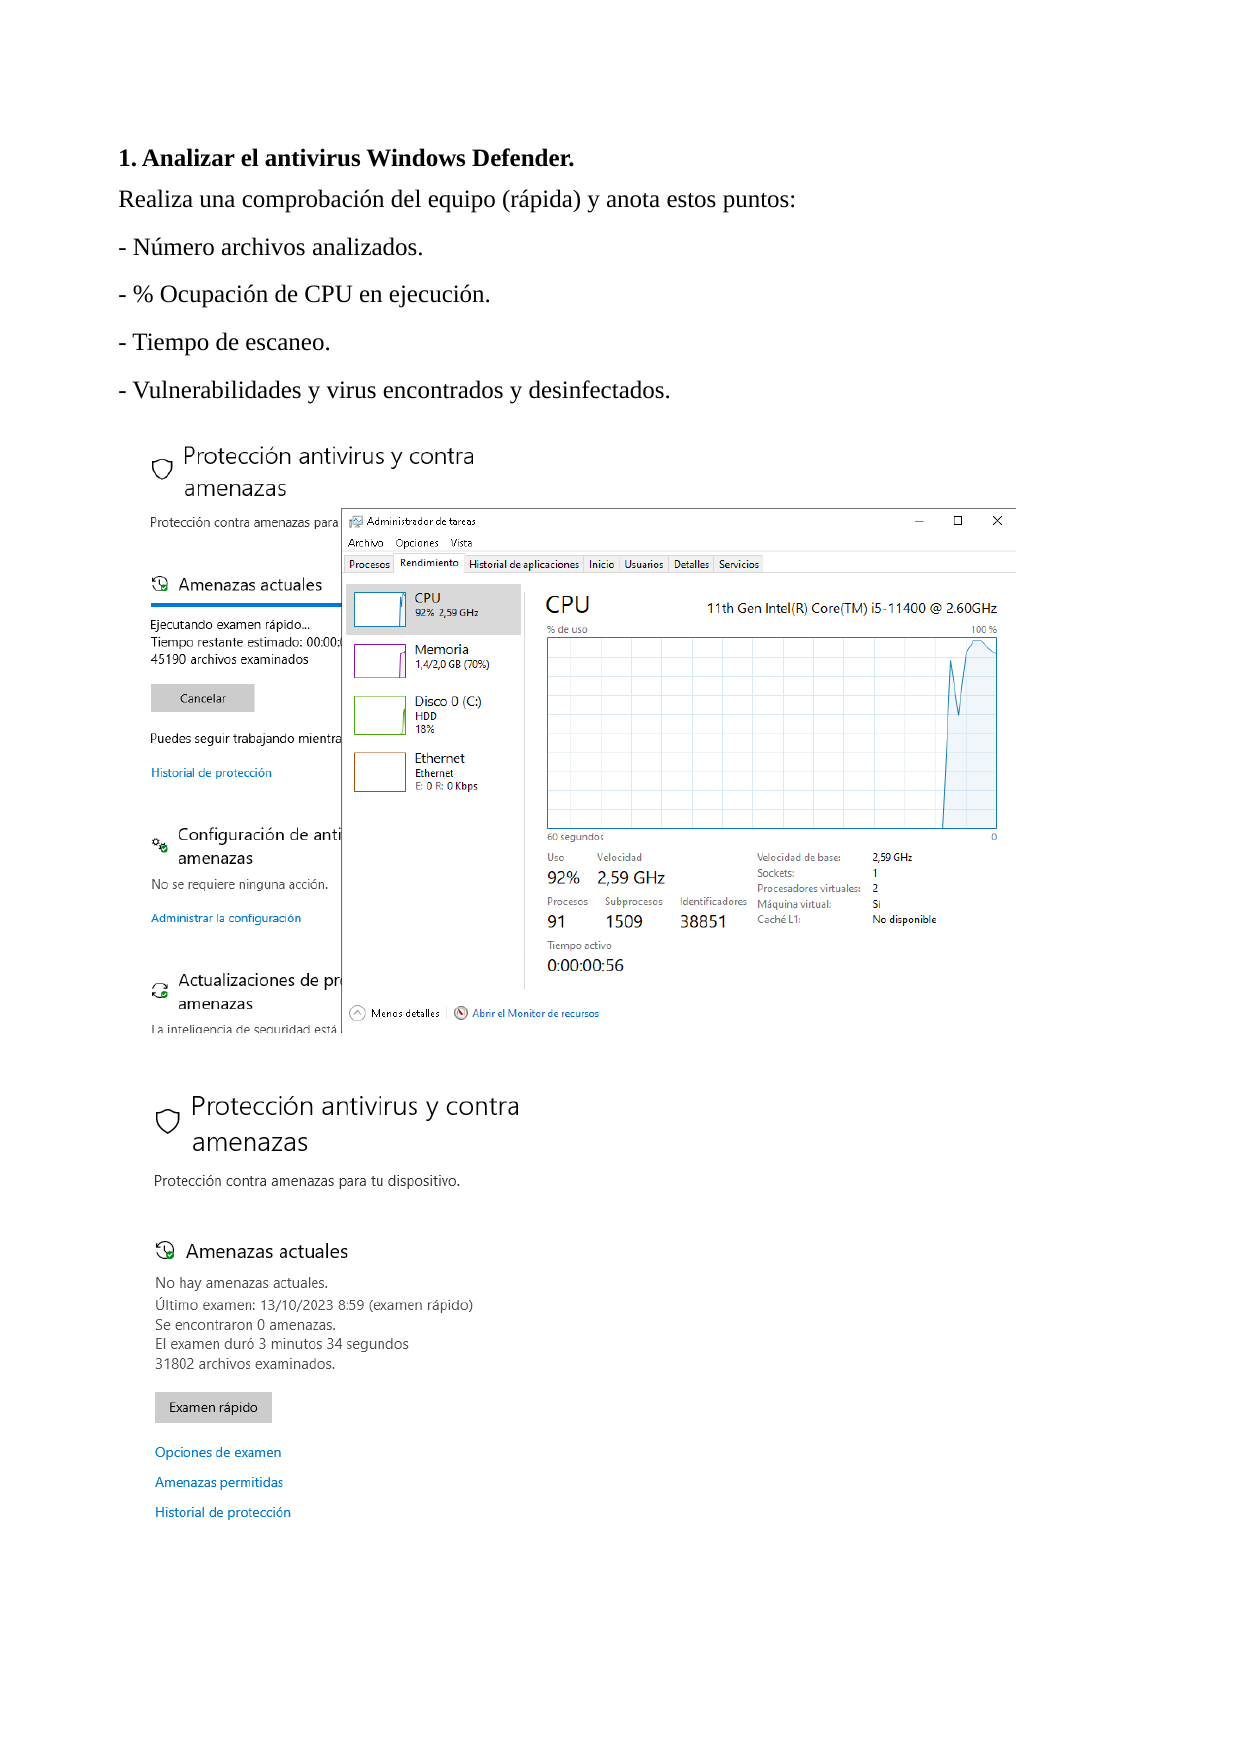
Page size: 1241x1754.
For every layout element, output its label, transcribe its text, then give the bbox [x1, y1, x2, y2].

picture [118, 1068, 544, 1537]
text - Número archivos analizados. [118, 232, 1122, 261]
text - % Ocupación de CPU en ejecución. [118, 279, 1122, 308]
text - Tiempo de escaneo. [118, 327, 1122, 356]
subtitle 1. Analizar el antivirus Windows Defender. [118, 143, 1122, 172]
text - Vulnerabilidades y virus encontrados y desinfectados. [118, 375, 1122, 403]
text Realiza una comprobación del equipo (rápida) y anota estos puntos: [118, 184, 1122, 213]
picture [118, 422, 1016, 1033]
